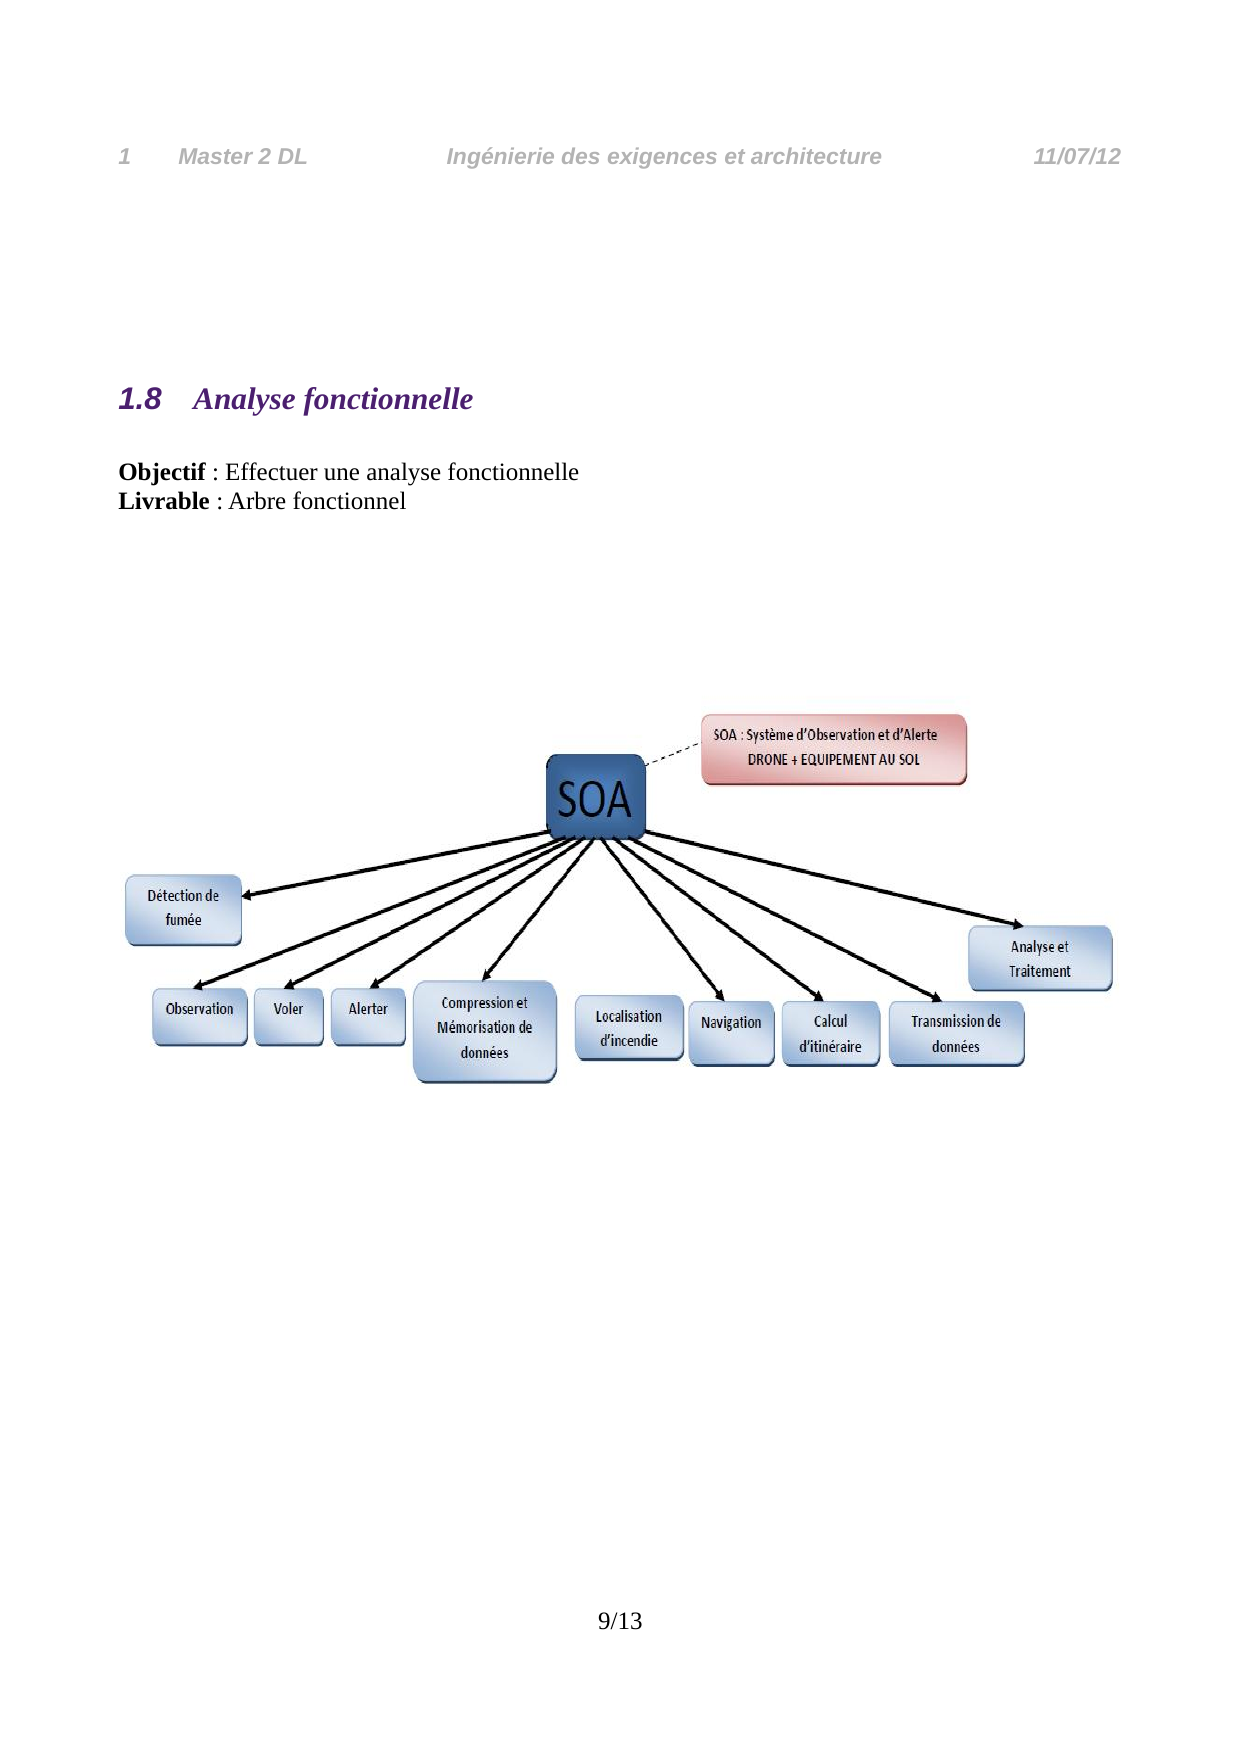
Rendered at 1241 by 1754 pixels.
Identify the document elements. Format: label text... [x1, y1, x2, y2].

text Objectif : Effectuer une analyse fonctionnelle [118, 457, 1122, 486]
picture [120, 658, 1120, 1373]
subtitle Analyse fonctionnelle [118, 380, 1122, 416]
text Livrable : Arbre fonctionnel [118, 486, 1122, 515]
